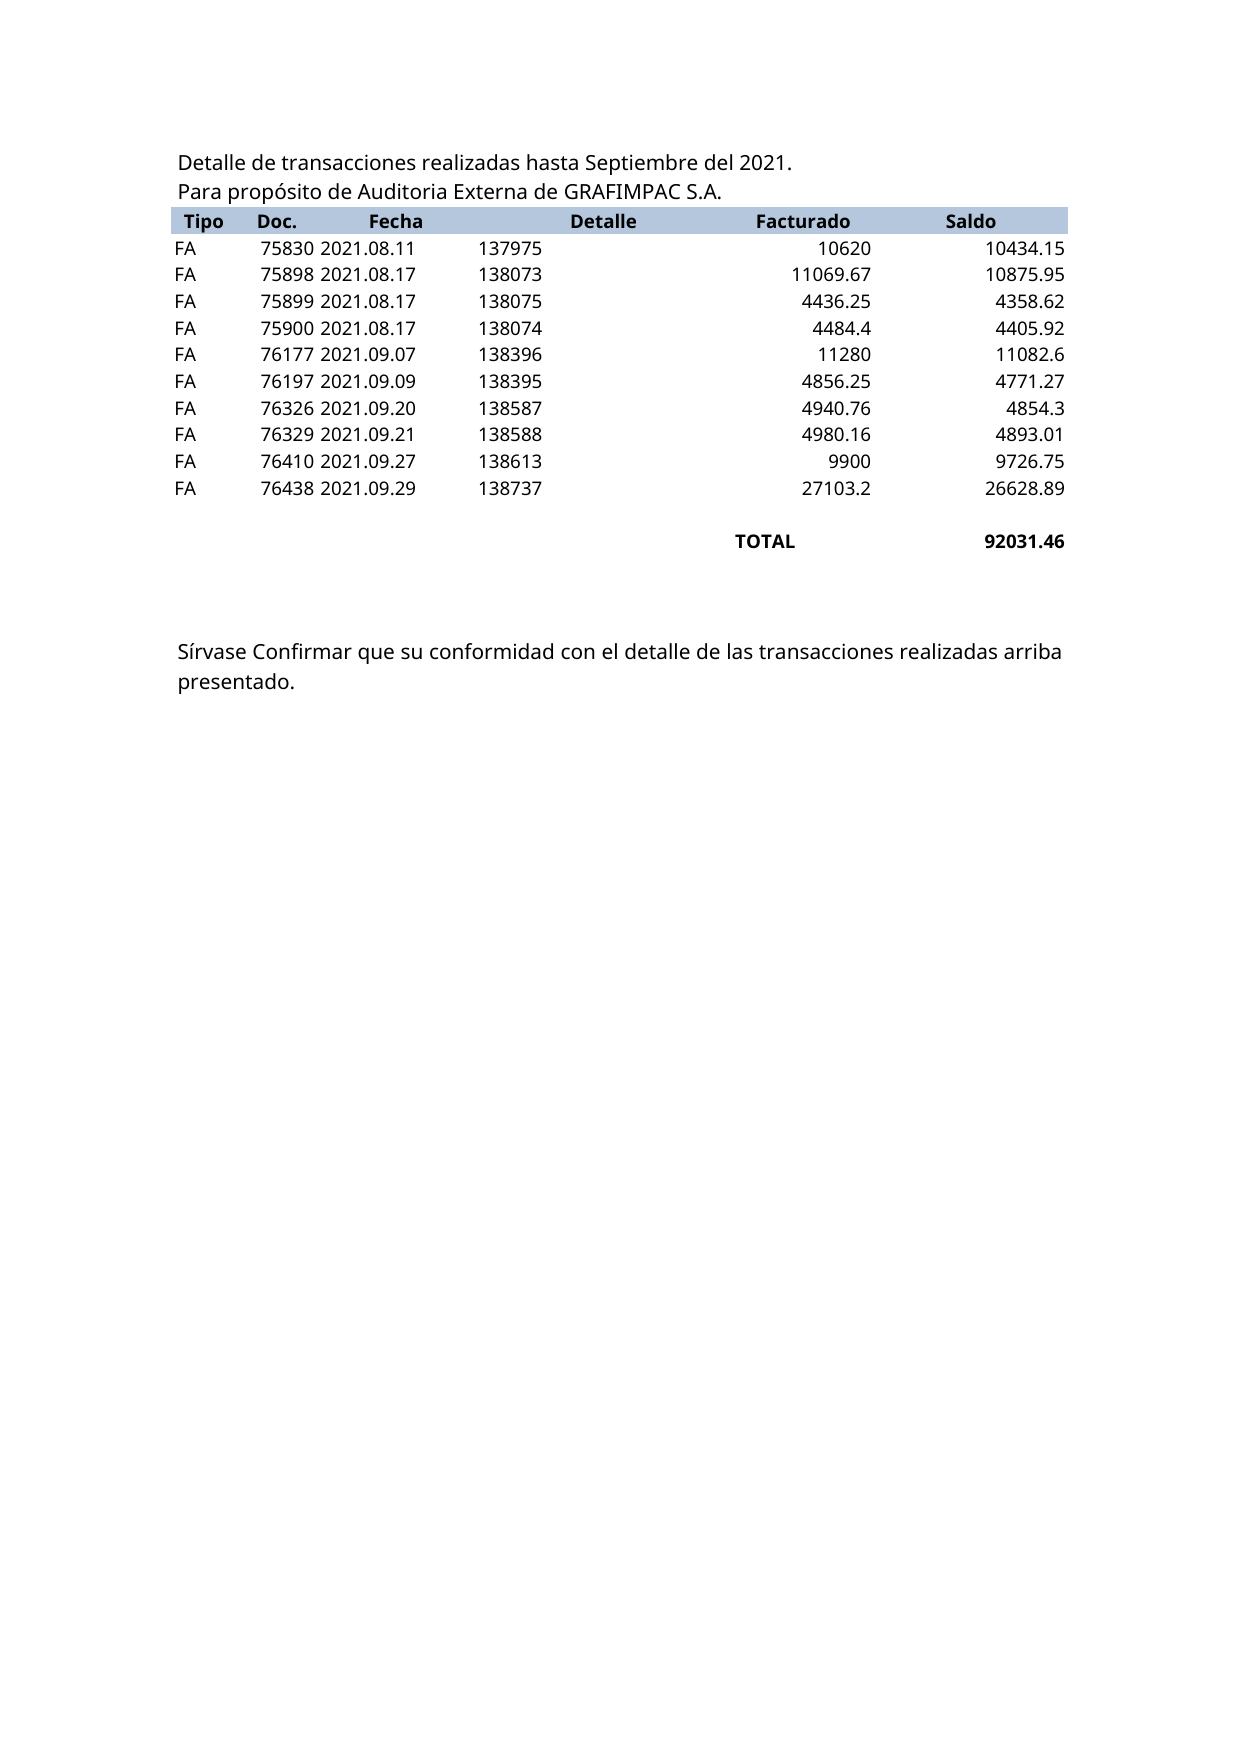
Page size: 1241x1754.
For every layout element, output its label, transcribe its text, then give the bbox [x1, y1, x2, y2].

table_cell [317, 554, 475, 581]
table_cell 4940.76 [732, 394, 874, 421]
table_cell 11082.6 [874, 341, 1068, 367]
table_cell 76410 [237, 447, 317, 474]
table_cell 4358.62 [874, 287, 1068, 314]
table_cell 138073 [475, 261, 732, 287]
table_cell 76329 [237, 421, 317, 447]
table_cell 11069.67 [732, 261, 874, 287]
table_cell 4893.01 [874, 421, 1068, 447]
text Detalle de transacciones realizadas hasta Septiembre del 2021. [177, 148, 1063, 176]
table_cell 138396 [475, 341, 732, 367]
table_cell 138737 [475, 474, 732, 501]
table_cell [237, 501, 317, 527]
table_cell 75900 [237, 314, 317, 341]
table_cell FA [171, 287, 237, 314]
table_cell FA [171, 234, 237, 261]
table_cell 4484.4 [732, 314, 874, 341]
table_cell [171, 554, 237, 581]
table_cell 4436.25 [732, 287, 874, 314]
table_cell 2021.09.29 [317, 474, 475, 501]
table_cell 2021.08.17 [317, 261, 475, 287]
table_cell 137975 [475, 234, 732, 261]
table_cell 10434.15 [874, 234, 1068, 261]
table_cell 2021.09.27 [317, 447, 475, 474]
table_cell [171, 501, 237, 527]
table_cell 2021.09.21 [317, 421, 475, 447]
table_cell [874, 554, 1068, 581]
table_cell FA [171, 341, 237, 367]
table_header Tipo [171, 207, 237, 234]
table_cell FA [171, 421, 237, 447]
table_cell 75898 [237, 261, 317, 287]
table_cell [732, 554, 874, 581]
table_cell FA [171, 474, 237, 501]
table_cell [475, 527, 732, 554]
table_cell 9900 [732, 447, 874, 474]
table_cell 4980.16 [732, 421, 874, 447]
table_cell FA [171, 261, 237, 287]
table_cell FA [171, 314, 237, 341]
table_cell 138588 [475, 421, 732, 447]
table_cell 4856.25 [732, 367, 874, 394]
table_cell 2021.09.07 [317, 341, 475, 367]
table_cell 27103.2 [732, 474, 874, 501]
table_cell 138613 [475, 447, 732, 474]
table_cell 2021.08.17 [317, 314, 475, 341]
table_cell 76177 [237, 341, 317, 367]
table_header Detalle [475, 207, 732, 234]
text Para propósito de Auditoria Externa de GRAFIMPAC S.A. [177, 177, 1063, 206]
table_cell 76438 [237, 474, 317, 501]
table_cell 76326 [237, 394, 317, 421]
text Sírvase Confirmar que su conformidad con el detalle de las transacciones realizadas arriba presentado. [177, 637, 1063, 696]
table_cell 9726.75 [874, 447, 1068, 474]
table_cell 138075 [475, 287, 732, 314]
table_header Facturado [732, 207, 874, 234]
table_cell 2021.09.09 [317, 367, 475, 394]
table_cell 138395 [475, 367, 732, 394]
table_cell [237, 527, 317, 554]
table_cell 10875.95 [874, 261, 1068, 287]
table_cell 76197 [237, 367, 317, 394]
table_cell FA [171, 367, 237, 394]
table_cell 2021.08.11 [317, 234, 475, 261]
table_cell [171, 527, 237, 554]
table_cell 11280 [732, 341, 874, 367]
table_cell TOTAL [732, 527, 874, 554]
table_cell 92031.46 [874, 527, 1068, 554]
table_cell FA [171, 447, 237, 474]
table_header Doc. [237, 207, 317, 234]
table_cell 4854.3 [874, 394, 1068, 421]
table_cell 2021.08.17 [317, 287, 475, 314]
table_header Saldo [874, 207, 1068, 234]
table_cell [475, 501, 732, 527]
table_cell 75830 [237, 234, 317, 261]
table_cell 75899 [237, 287, 317, 314]
table_cell [237, 554, 317, 581]
table_cell FA [171, 394, 237, 421]
table_cell 2021.09.20 [317, 394, 475, 421]
table_cell 4771.27 [874, 367, 1068, 394]
table_cell 138074 [475, 314, 732, 341]
table_cell 4405.92 [874, 314, 1068, 341]
table_cell [475, 554, 732, 581]
table_cell [732, 501, 874, 527]
table_cell 26628.89 [874, 474, 1068, 501]
table_cell 138587 [475, 394, 732, 421]
table_header Fecha [317, 207, 475, 234]
table_cell [317, 501, 475, 527]
table_cell [317, 527, 475, 554]
table_cell [874, 501, 1068, 527]
table_cell 10620 [732, 234, 874, 261]
